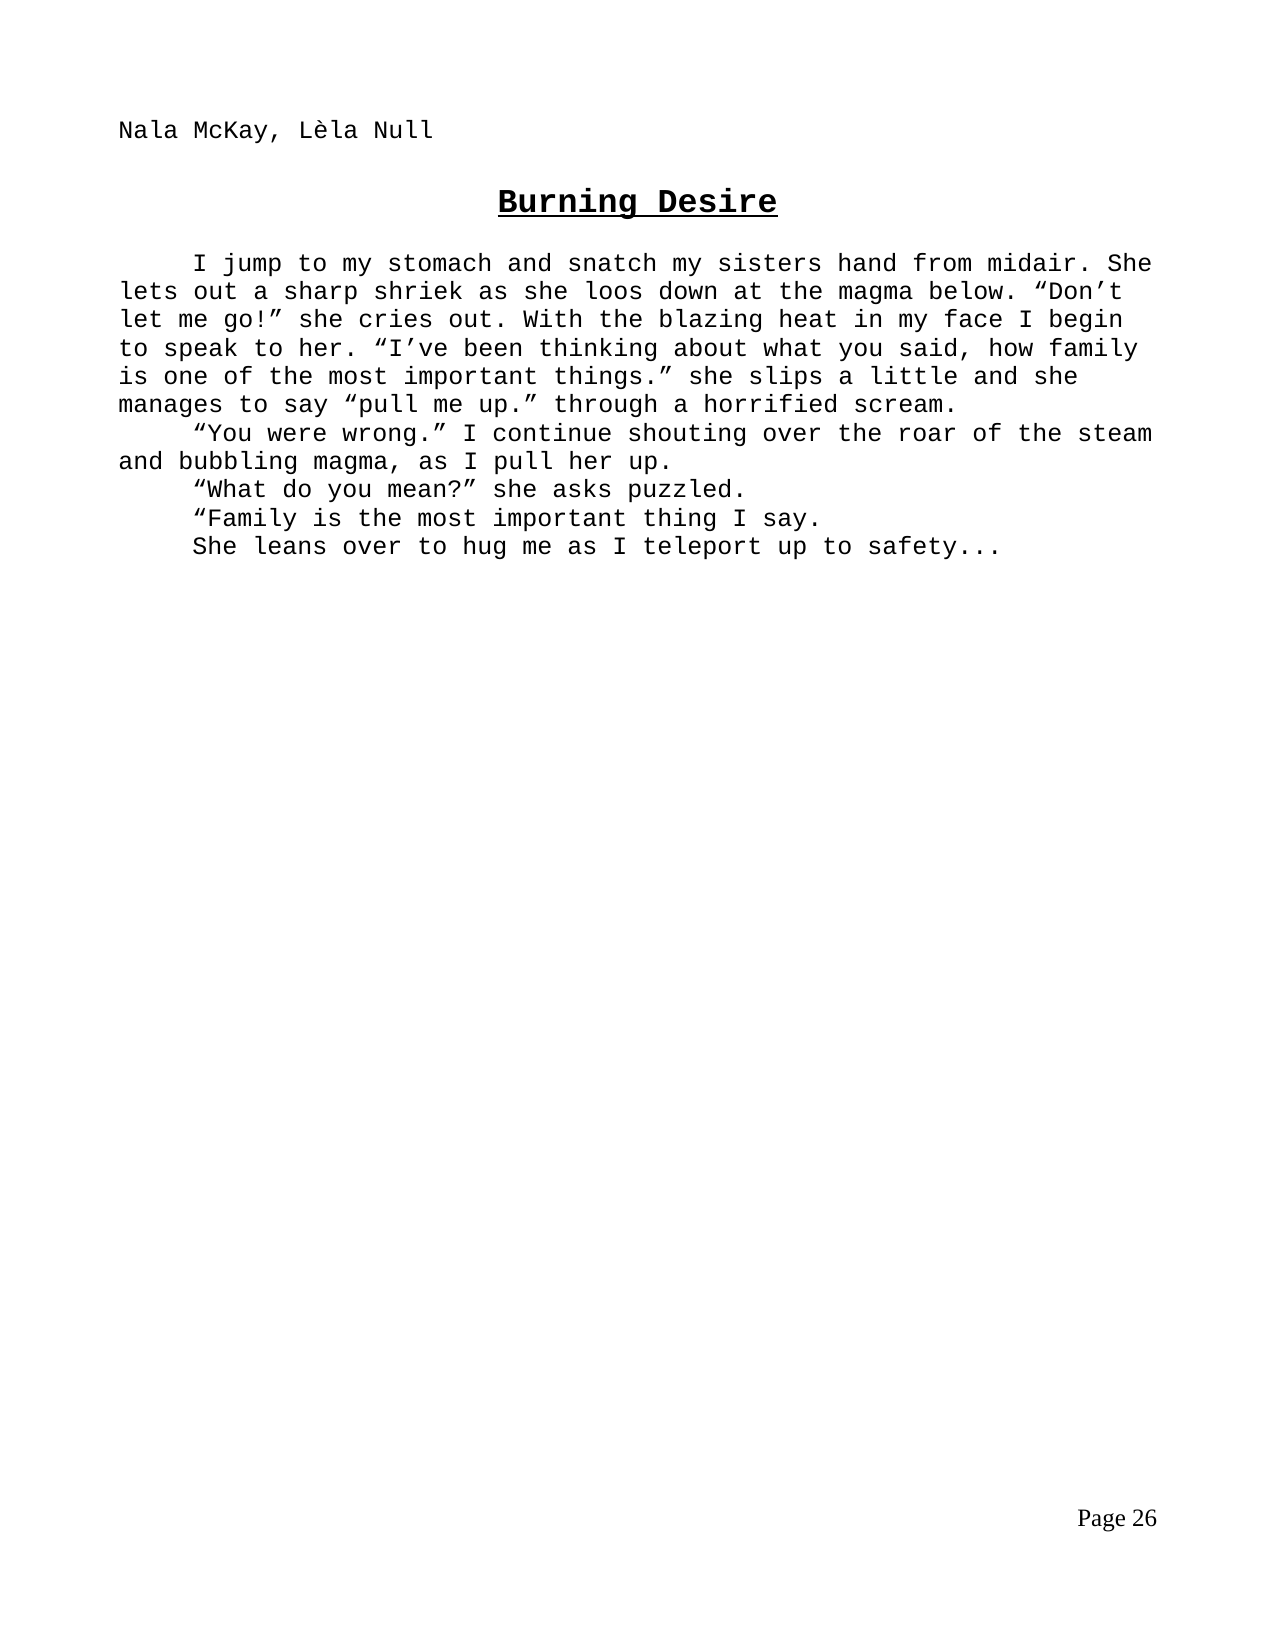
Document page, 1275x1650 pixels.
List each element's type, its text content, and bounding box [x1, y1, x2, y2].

text She leans over to hug me as I teleport up to safety... [118, 534, 1157, 562]
text Burning Desire [118, 184, 1157, 222]
text “What do you mean?” she asks puzzled. [118, 477, 1157, 505]
text I jump to my stomach and snatch my sisters hand from midair. She lets out a sharp shriek as she loos down at the magma below. “Don’t let me go!” she cries out. With the blazing heat in my face I begin to speak to her. “I’ve been thinking about what you said, how family is one of the most important things.” she slips a little and she manages to say “pull me up.” through a horrified scream. [118, 250, 1157, 420]
text Nala McKay, Lèla Null [118, 118, 1157, 146]
text “You were wrong.” I continue shouting over the roar of the steam and bubbling magma, as I pull her up. [118, 420, 1157, 477]
text “Family is the most important thing I say. [118, 505, 1157, 534]
